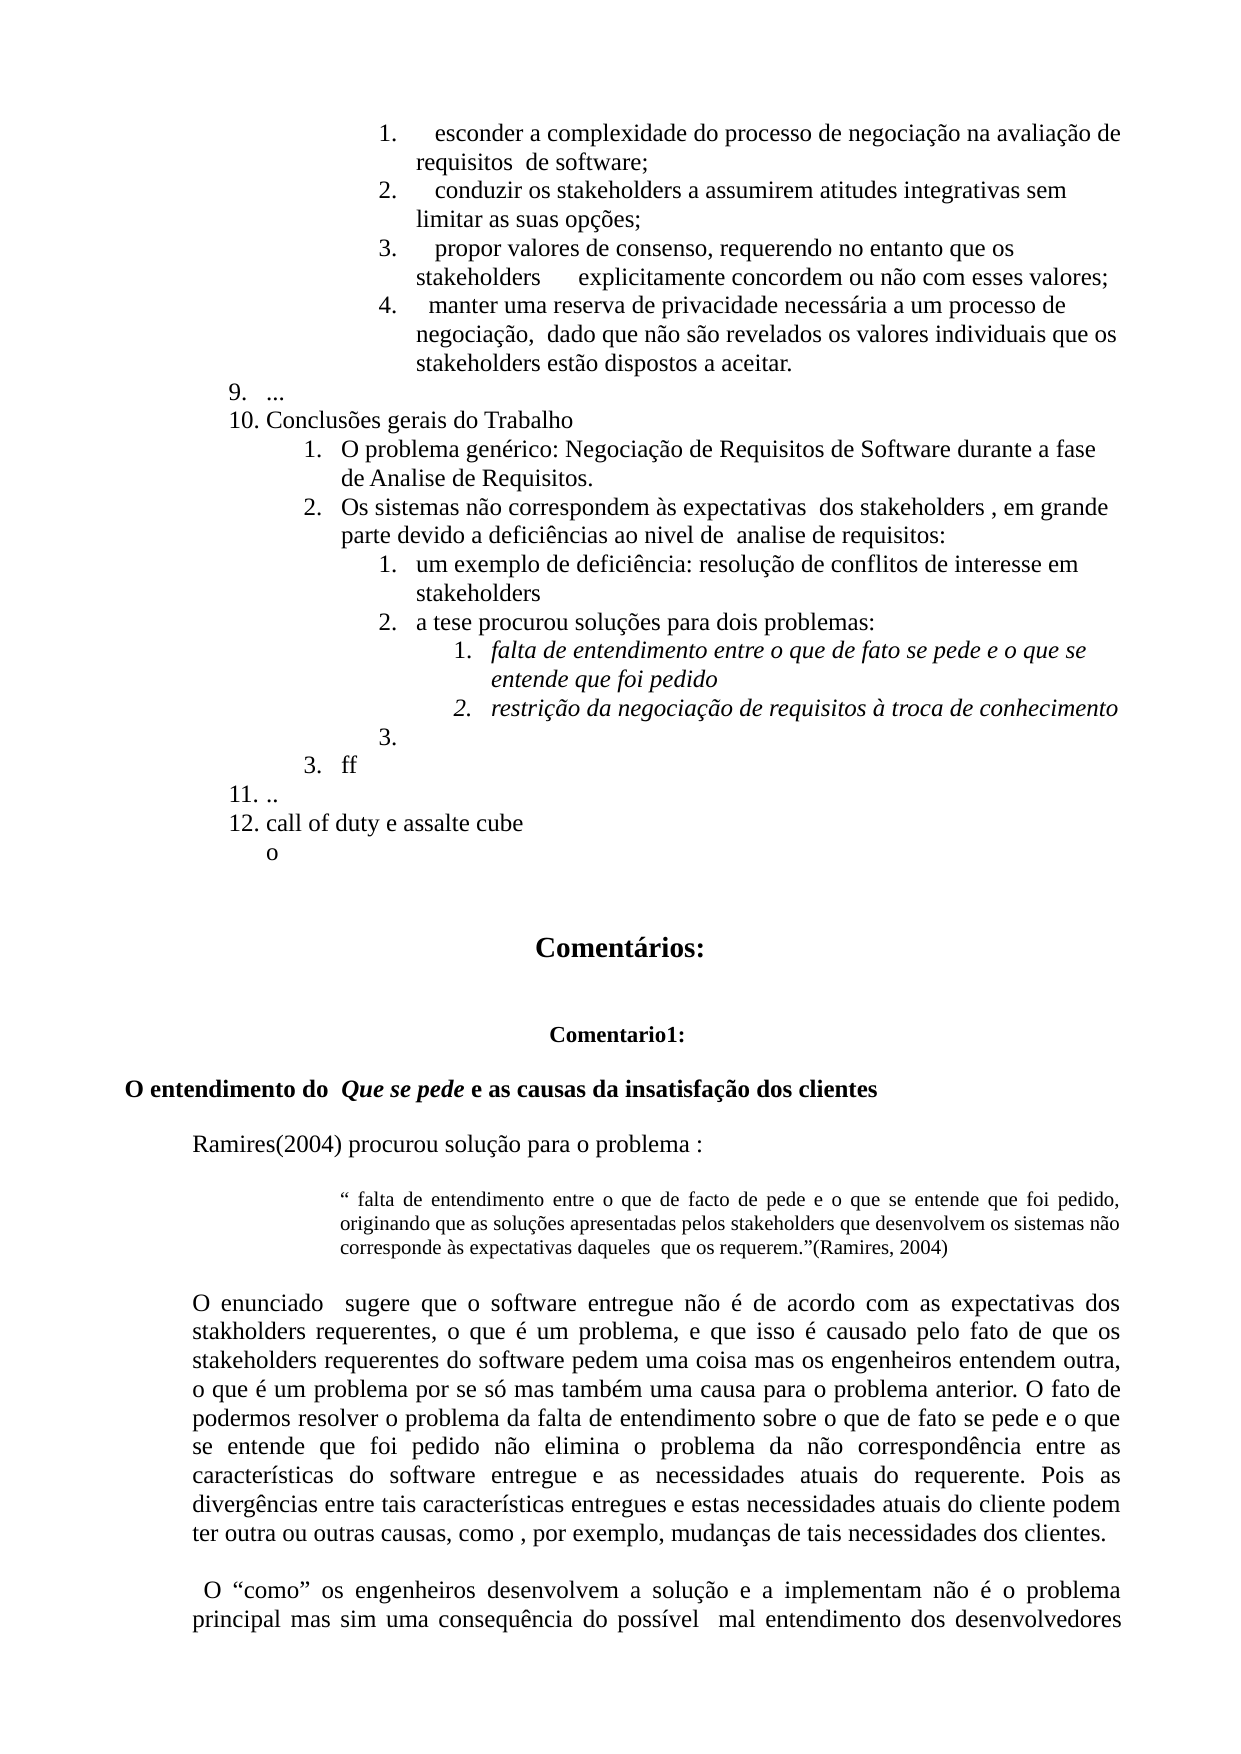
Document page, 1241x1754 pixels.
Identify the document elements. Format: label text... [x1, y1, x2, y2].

list call of duty e assalte cube [228, 808, 1122, 837]
text corresponde às expectativas daqueles que os requerem.”(Ramires, 2004) [340, 1235, 1122, 1259]
list O problema genérico: Negociação de Requisitos de Software durante a fase de Analise de Requisitos. [303, 434, 1122, 492]
list Os sistemas não correspondem às expectativas dos stakeholders , em grande parte devido a deficiências ao nivel de analise de requisitos: [303, 492, 1122, 549]
text O entendimento do Que se pede e as causas da insatisfação dos clientes [118, 1074, 1122, 1103]
list Conclusões gerais do Trabalho [228, 406, 1122, 434]
list ff [303, 751, 1122, 779]
list o [228, 837, 1122, 866]
list conduzir os stakeholders a assumirem atitudes integrativas sem limitar as suas opções; [378, 176, 1122, 233]
list propor valores de consenso, requerendo no entanto que os stakeholders explicitamente concordem ou não com esses valores; [378, 233, 1122, 291]
list ... [228, 377, 1122, 406]
text Ramires(2004) procurou solução para o problema : [192, 1129, 1122, 1158]
list falta de entendimento entre o que de fato se pede e o que se entende que foi pedido [453, 636, 1122, 693]
text O enunciado sugere que o software entregue não é de acordo com as expectativas dos stakholders requerentes, o que é um problema, e que isso é causado pelo fato de que os stakeholders requerentes do software pedem uma coisa mas os engenheiros entendem outra, o que é um problema por se só mas também uma causa para o problema anterior. O fato de podermos resolver o problema da falta de entendimento sobre o que de fato se pede e o que se entende que foi pedido não elimina o problema da não correspondência entre as características do software entregue e as necessidades atuais do requerente. Pois as divergências entre tais características entregues e estas necessidades atuais do cliente podem ter outra ou outras causas, como , por exemplo, mudanças de tais necessidades dos clientes. [192, 1288, 1122, 1546]
text Comentários: [118, 930, 1122, 964]
text Comentario1: [118, 1021, 1122, 1048]
list esconder a complexidade do processo de negociação na avaliação de requisitos de software; [378, 118, 1122, 176]
text “ falta de entendimento entre o que de facto de pede e o que se entende que foi pedido, originando que as soluções apresentadas pelos stakeholders que desenvolvem os sistemas não [340, 1187, 1122, 1235]
text O “como” os engenheiros desenvolvem a solução e a implementam não é o problema principal mas sim uma consequência do possível mal entendimento dos desenvolvedores [192, 1575, 1122, 1633]
list manter uma reserva de privacidade necessária a um processo de negociação, dado que não são revelados os valores individuais que os stakeholders estão dispostos a aceitar. [378, 291, 1122, 377]
list a tese procurou soluções para dois problemas: [378, 607, 1122, 636]
list .. [228, 779, 1122, 808]
list um exemplo de deficiência: resolução de conflitos de interesse em stakeholders [378, 549, 1122, 607]
list restrição da negociação de requisitos à troca de conhecimento [453, 693, 1122, 722]
